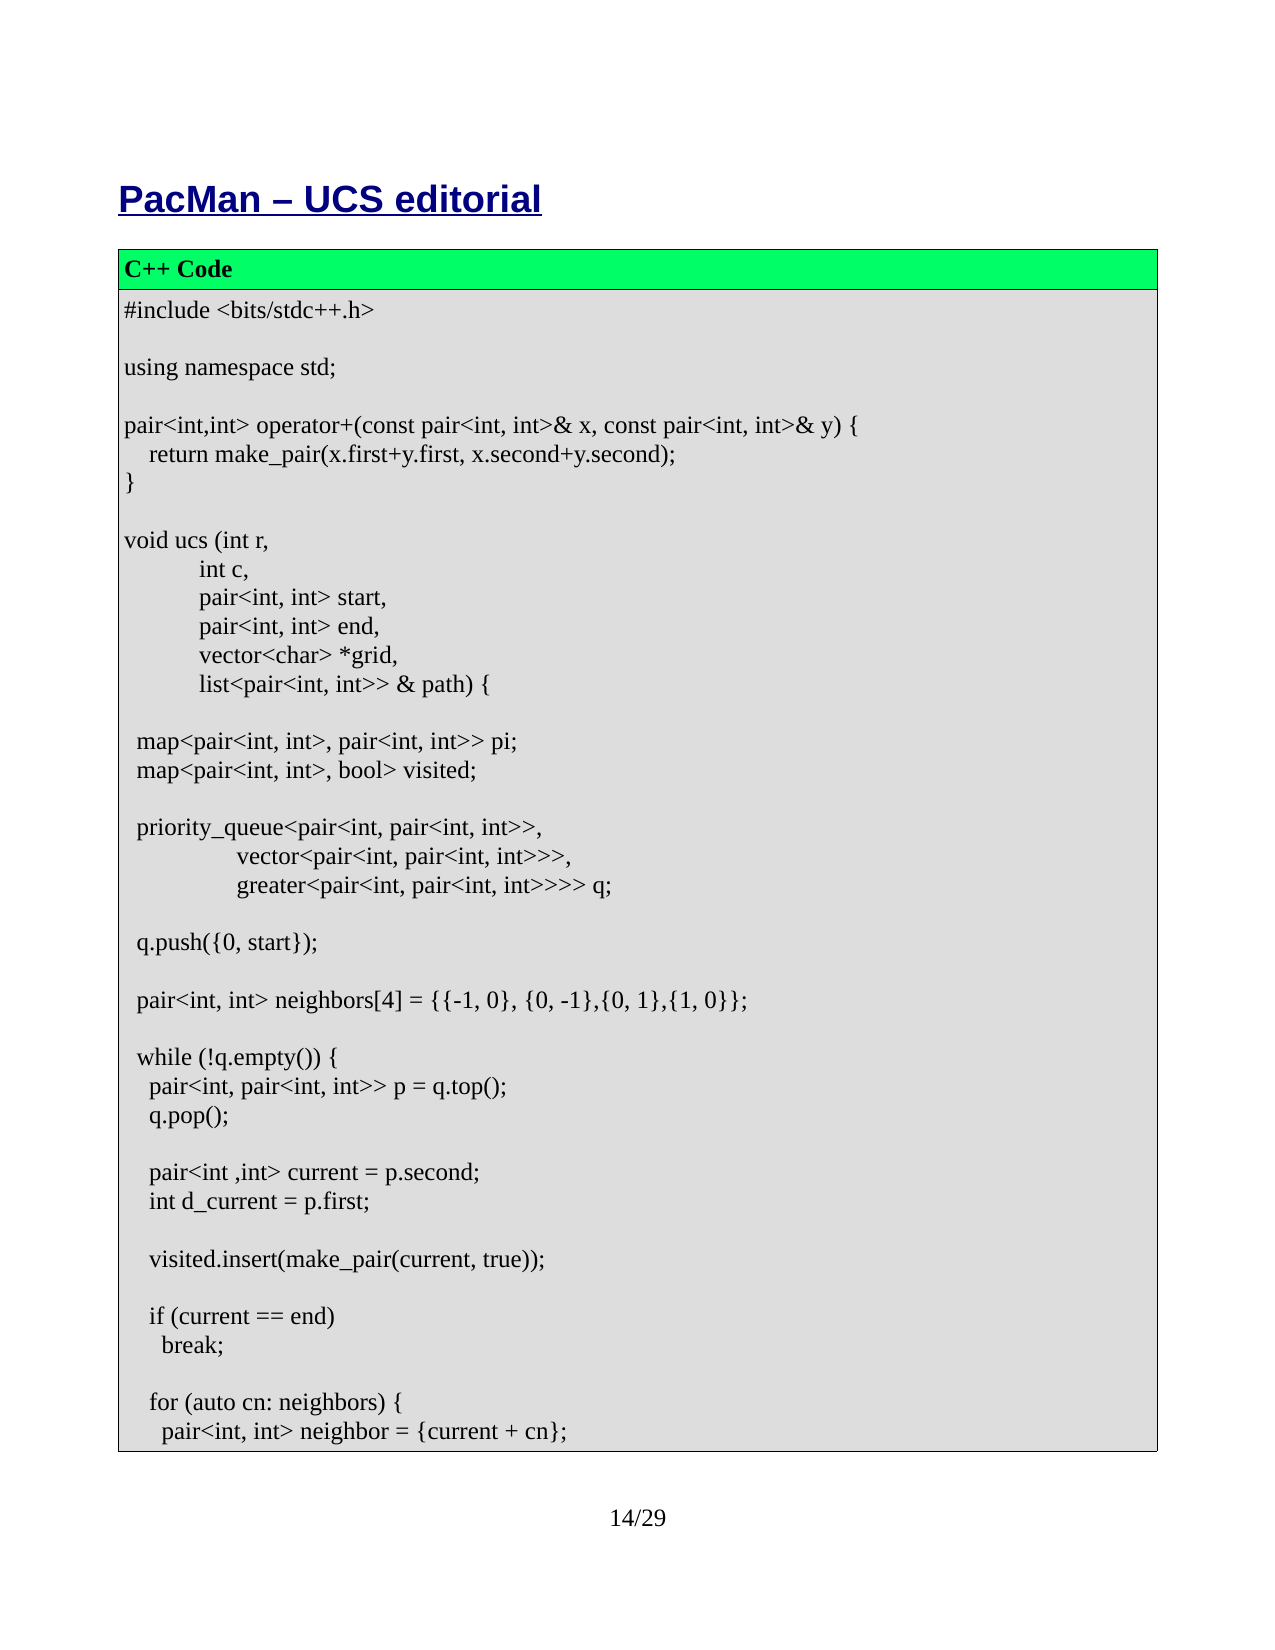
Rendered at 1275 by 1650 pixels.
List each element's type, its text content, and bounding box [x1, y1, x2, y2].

table_cell #include <bits/stdc++.h> using namespace std; pair<int,int> operator+(const pair<int, int>& x, const pair<int, int>& y) { return make_pair(x.first+y.first, x.second+y.second); } void ucs (int r, int c, pair<int, int> start, pair<int, int> end, vector<char> *grid, list<pair<int, int>> & path) { map<pair<int, int>, pair<int, int>> pi; map<pair<int, int>, bool> visited; priority_queue<pair<int, pair<int, int>>, vector<pair<int, pair<int, int>>>, greater<pair<int, pair<int, int>>>> q; q.push({0, start}); pair<int, int> neighbors[4] = {{-1, 0}, {0, -1},{0, 1},{1, 0}}; while (!q.empty()) { pair<int, pair<int, int>> p = q.top(); q.pop(); pair<int ,int> current = p.second; int d_current = p.first; visited.insert(make_pair(current, true)); if (current == end) break; for (auto cn: neighbors) { pair<int, int> neighbor = {current + cn}; [119, 290, 1157, 1451]
subtitle PacMan – UCS editorial [118, 176, 1157, 220]
table_header C++ Code [119, 250, 1157, 289]
